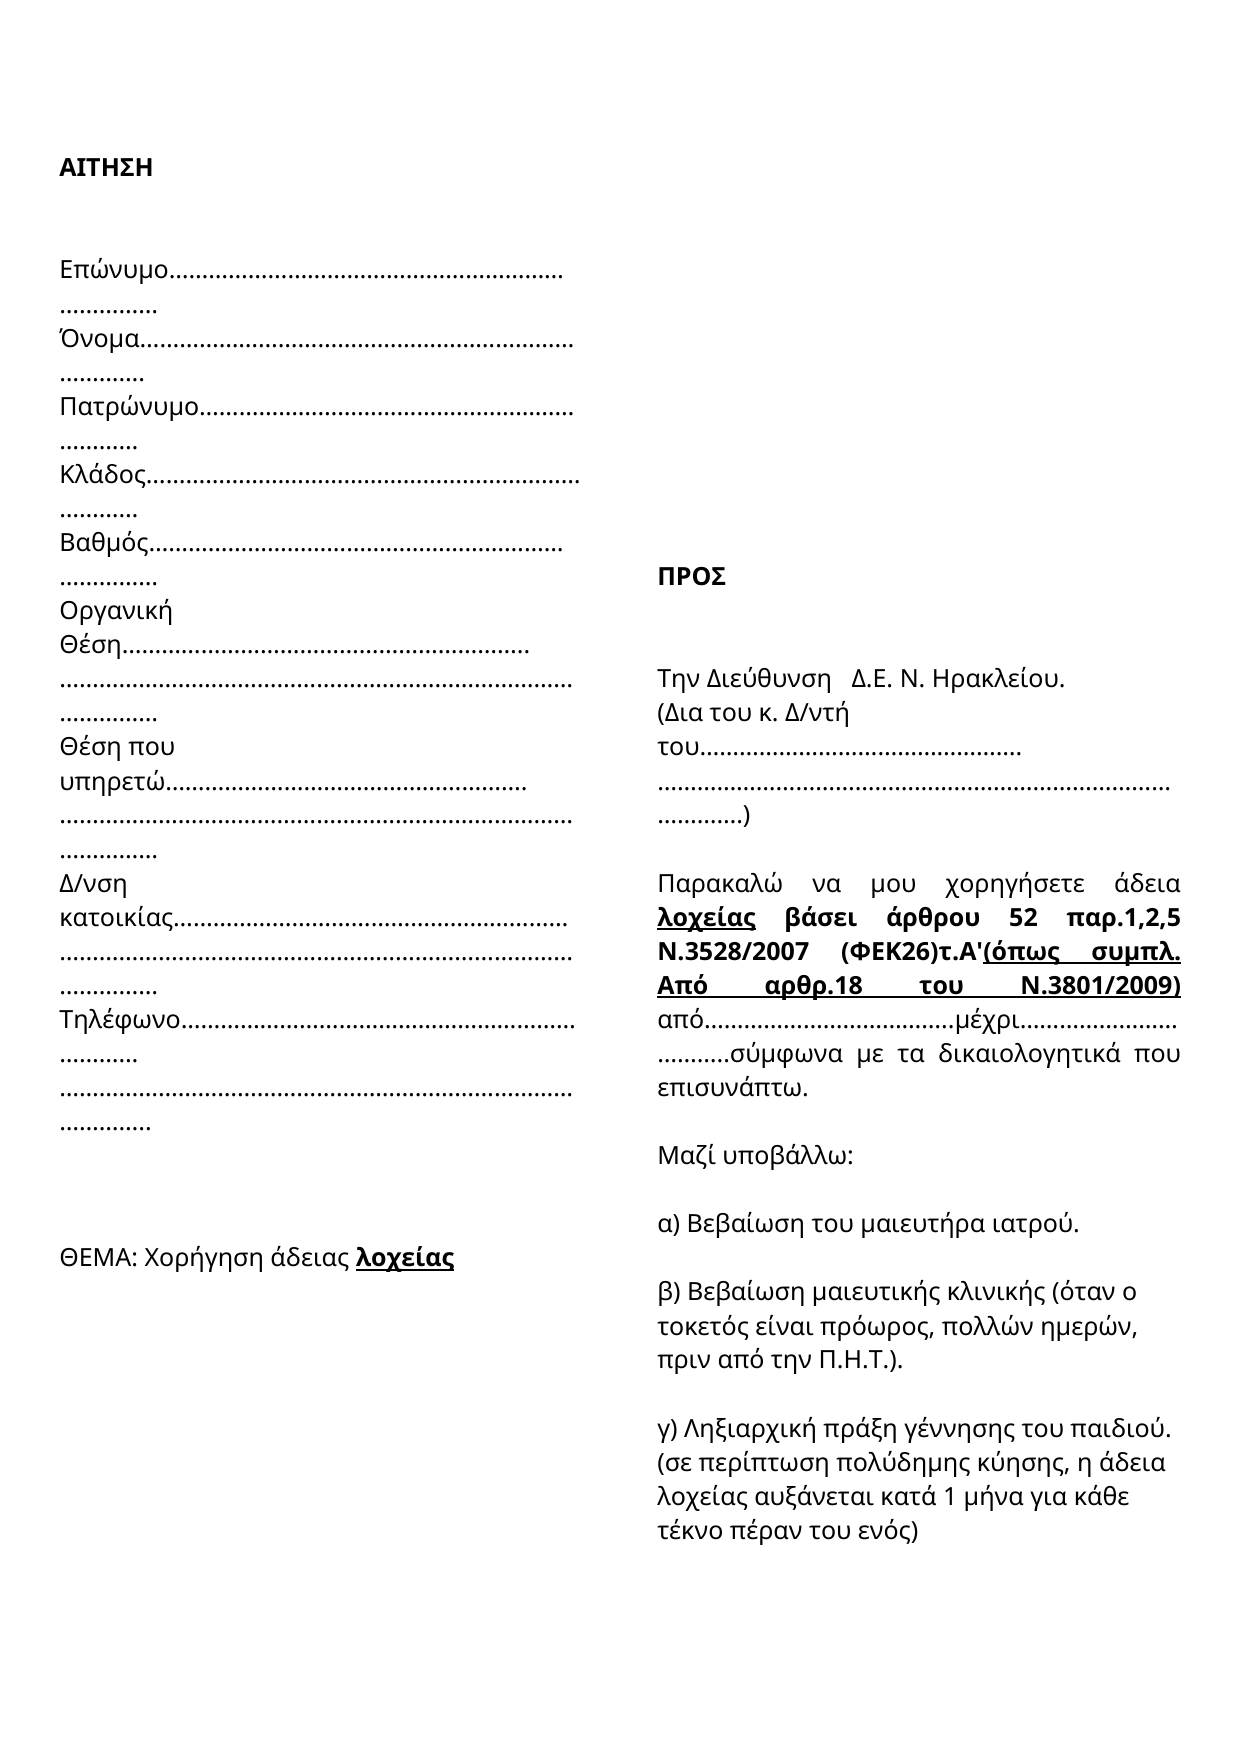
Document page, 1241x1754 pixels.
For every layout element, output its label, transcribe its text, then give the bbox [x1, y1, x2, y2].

text ΘΕΜΑ: Χορήγηση άδειας λοχείας [59, 1240, 583, 1274]
text ……………………………………………………………………………….. [59, 1070, 583, 1138]
text Βαθμός…………………………………………………………………… [59, 525, 583, 593]
text Οργανική Θέση…………………………………………………….. [59, 593, 583, 661]
text ………………………………………………………………………………… [59, 933, 583, 1002]
text ΠΡΟΣ [657, 559, 1181, 593]
text Όνομα……………………………………………………………………. [59, 320, 583, 388]
text β) Βεβαίωση μαιευτικής κλινικής (όταν ο τοκετός είναι πρόωρος, πολλών ημερών, πριν από την Π.Η.Τ.). [657, 1274, 1181, 1376]
text Επώνυμο………………………………………………………………… [59, 252, 583, 320]
text Κλάδος…………………………………………………………………… [59, 457, 583, 525]
text ΑΙΤΗΣΗ [59, 150, 583, 218]
text Πατρώνυμο…………………………………………………………… [59, 388, 583, 457]
text Την Διεύθυνση Δ.Ε. Ν. Ηρακλείου. [657, 661, 1181, 695]
text από………………………………..μέχρι……………………………..σύμφωνα με τα δικαιολογητικά που επισυνάπτω. [657, 998, 1181, 1104]
text ………………………………………………………………………………… [59, 797, 583, 865]
text ………………………………………………………………………………… [59, 661, 583, 729]
text α) Βεβαίωση του μαιευτήρα ιατρού. [657, 1206, 1181, 1240]
text γ) Ληξιαρχική πράξη γέννησης του παιδιού. (σε περίπτωση πολύδημης κύησης, η άδεια λοχείας αυξάνεται κατά 1 μήνα για κάθε τέκνο πέραν του ενός) [657, 1410, 1181, 1547]
text (Δια του κ. Δ/ντή του…………………………………………. [657, 695, 1181, 763]
text Δ/νση κατοικίας…………………………………………………… [59, 865, 583, 933]
text Παρακαλώ να μου χορηγήσετε άδεια λοχείας βάσει άρθρου 52 παρ.1,2,5 Ν.3528/2007 (ΦΕΚ26)τ.Α'(όπως συμπλ. Από αρθρ.18 του Ν.3801/2009) [657, 865, 1181, 996]
text Μαζί υποβάλλω: [657, 1138, 1181, 1172]
text Τηλέφωνο……………………………………………………………… [59, 1002, 583, 1070]
text Θέση που υπηρετώ………………………………………………. [59, 729, 583, 797]
text ……………………………………………………………………………….) [657, 763, 1181, 831]
